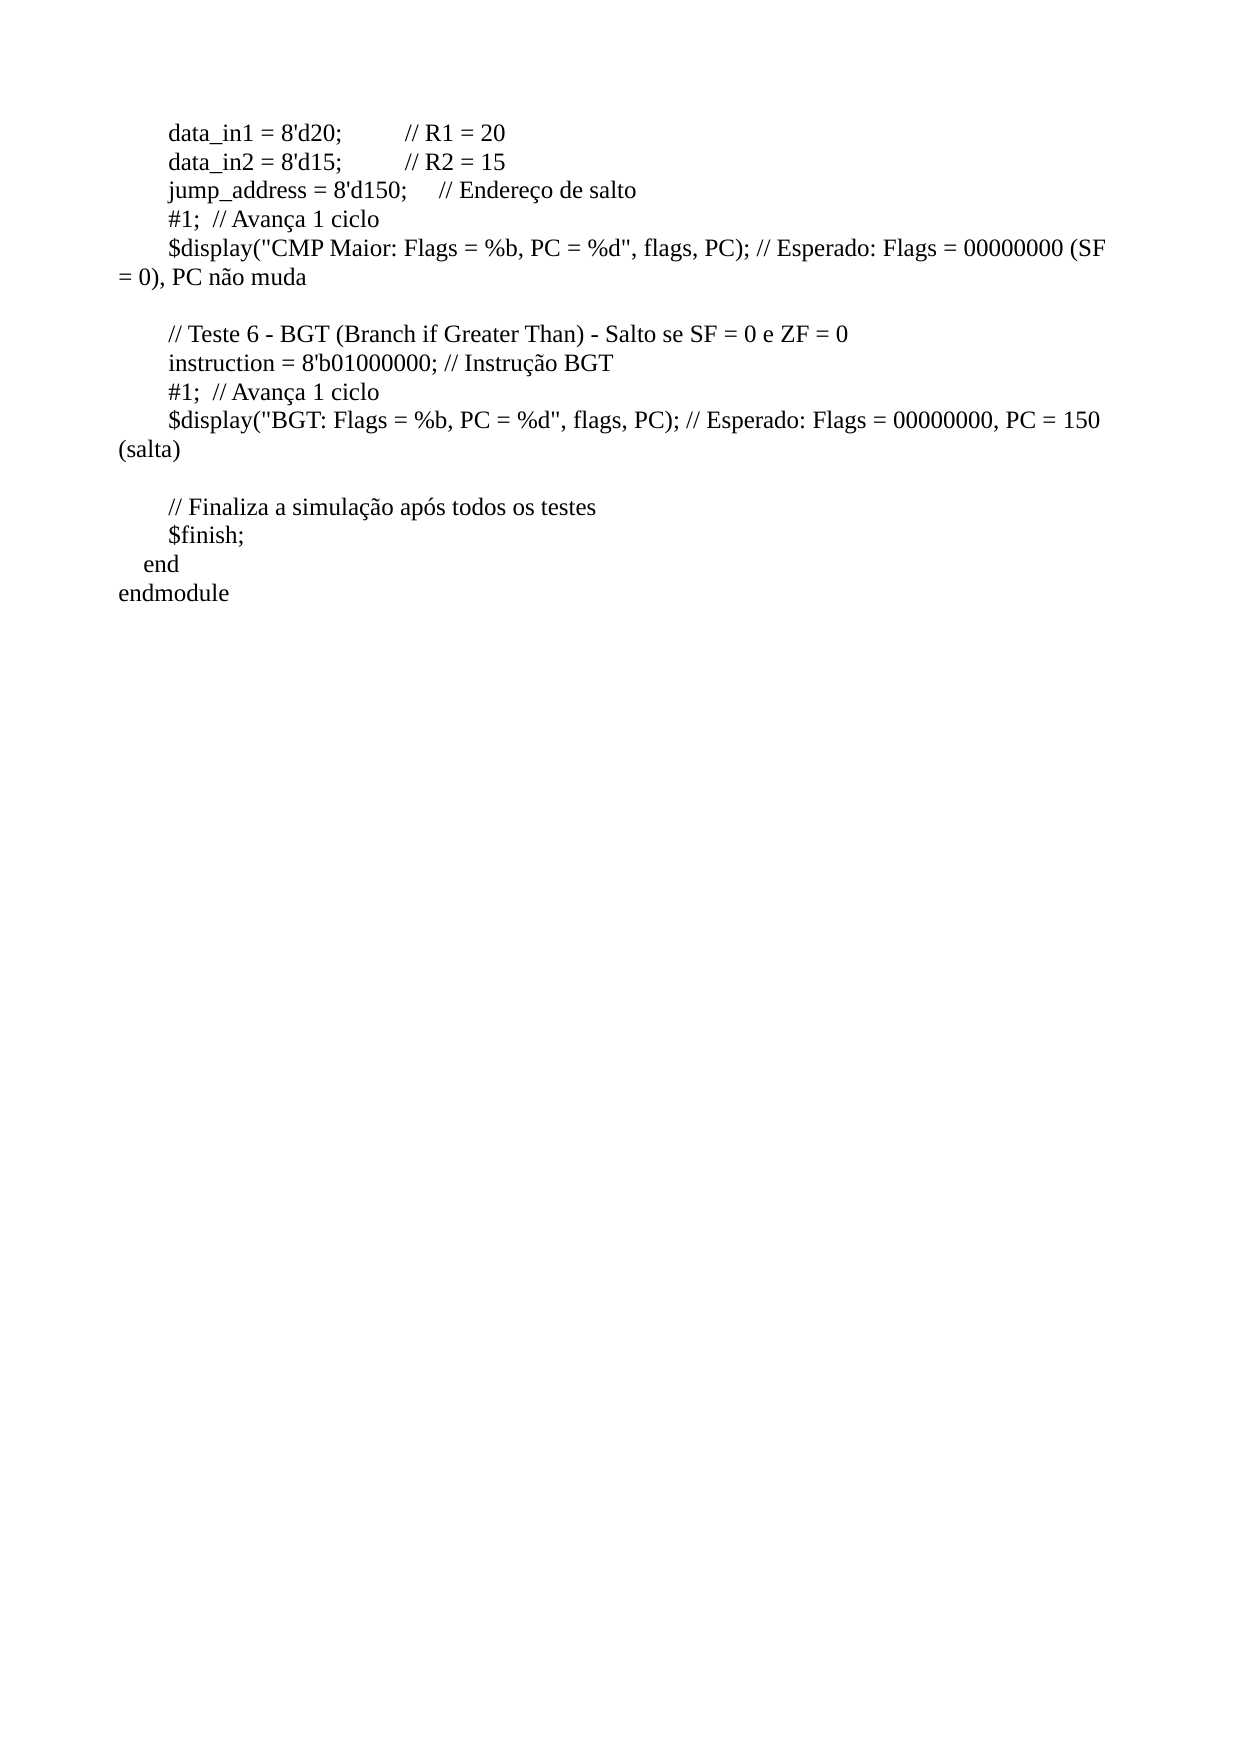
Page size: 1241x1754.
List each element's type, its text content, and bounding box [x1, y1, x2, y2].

text #1; // Avança 1 ciclo [118, 377, 1122, 406]
text jump_address = 8'd150; // Endereço de salto [118, 176, 1122, 204]
text instruction = 8'b01000000; // Instrução BGT [118, 348, 1122, 377]
text // Teste 6 - BGT (Branch if Greater Than) - Salto se SF = 0 e ZF = 0 [118, 319, 1122, 348]
text // Finaliza a simulação após todos os testes [118, 492, 1122, 521]
text end [118, 549, 1122, 578]
text $display("CMP Maior: Flags = %b, PC = %d", flags, PC); // Esperado: Flags = 00000000 (SF = 0), PC não muda [118, 233, 1122, 291]
text $finish; [118, 521, 1122, 549]
text data_in1 = 8'd20; // R1 = 20 [118, 118, 1122, 147]
text $display("BGT: Flags = %b, PC = %d", flags, PC); // Esperado: Flags = 00000000, PC = 150 (salta) [118, 406, 1122, 463]
text endmodule [118, 578, 1122, 607]
text #1; // Avança 1 ciclo [118, 204, 1122, 233]
text data_in2 = 8'd15; // R2 = 15 [118, 147, 1122, 176]
